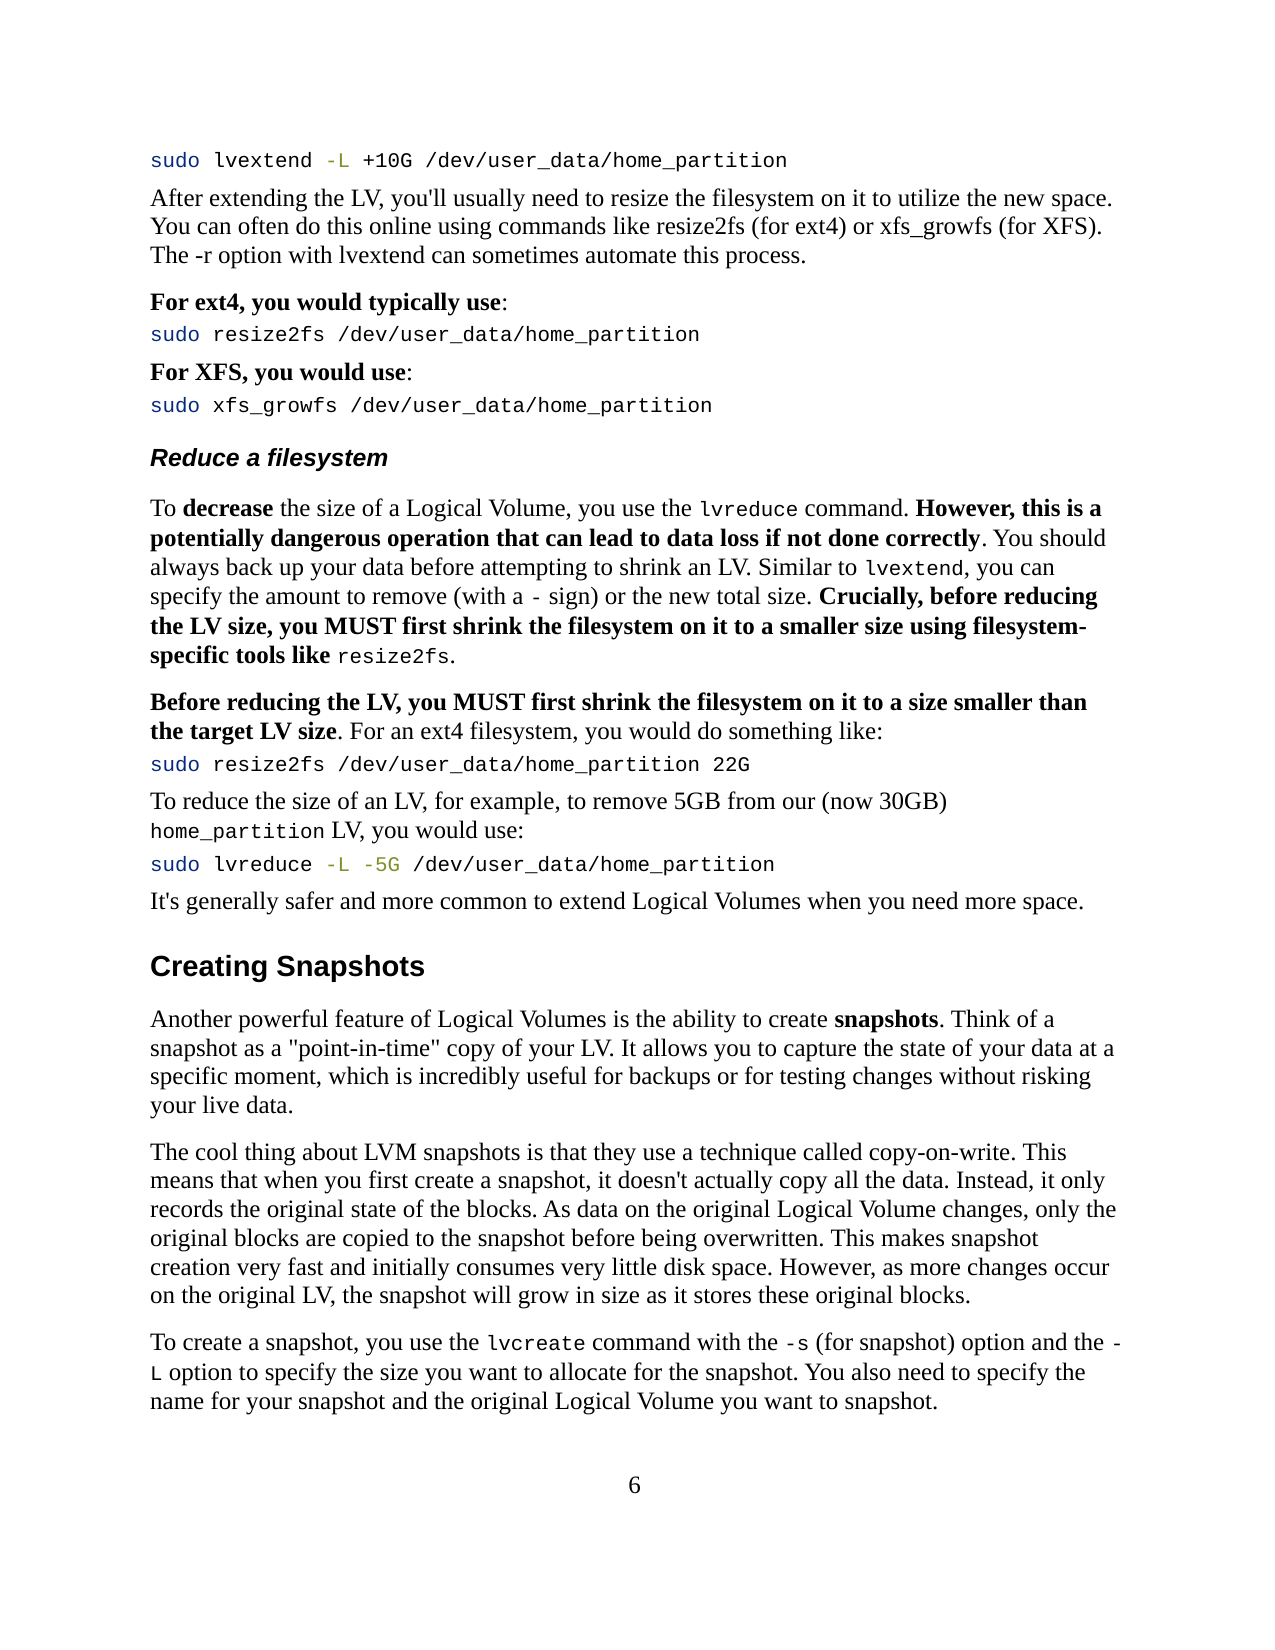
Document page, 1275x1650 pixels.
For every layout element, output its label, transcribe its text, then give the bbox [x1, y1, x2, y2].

text sudo lvreduce -L -5G /dev/user_data/home_partition [150, 853, 1125, 877]
text To create a snapshot, you use the lvcreate command with the -s (for snapshot) option and the -L option to specify the size you want to allocate for the snapshot. You also need to specify the name for your snapshot and the original Logical Volume you want to snapshot. [150, 1327, 1125, 1415]
text To decrease the size of a Logical Volume, you use the lvreduce command. However, this is a potentially dangerous operation that can lead to data loss if not done correctly. You should always back up your data before attempting to shrink an LV. Similar to lvextend, you can specify the amount to remove (with a - sign) or the new total size. Crucially, before reducing the LV size, you MUST first shrink the filesystem on it to a smaller size using filesystem-specific tools like resize2fs. [150, 493, 1125, 669]
text To reduce the size of an LV, for example, to remove 5GB from our (now 30GB) home_partition LV, you would use: [150, 786, 1125, 844]
subtitle Reduce a filesystem [150, 443, 1125, 472]
text Before reducing the LV, you MUST first shrink the filesystem on it to a size smaller than the target LV size. For an ext4 filesystem, you would do something like: [150, 687, 1125, 745]
text After extending the LV, you'll usually need to resize the filesystem on it to utilize the new space. You can often do this online using commands like resize2fs (for ext4) or xfs_growfs (for XFS). The -r option with lvextend can sometimes automate this process. [150, 183, 1125, 269]
text It's generally safer and more common to extend Logical Volumes when you need more space. [150, 886, 1125, 915]
text sudo resize2fs /dev/user_data/home_partition 22G [150, 754, 1125, 777]
text sudo lvextend -L +10G /dev/user_data/home_partition [150, 150, 1125, 174]
text sudo resize2fs /dev/user_data/home_partition [150, 324, 1125, 348]
text The cool thing about LVM snapshots is that they use a technique called copy-on-write. This means that when you first create a snapshot, it doesn't actually copy all the data. Instead, it only records the original state of the blocks. As data on the original Logical Volume changes, only the original blocks are copied to the snapshot before being overwritten. This makes snapshot creation very fast and initially consumes very little disk space. However, as more changes occur on the original LV, the snapshot will grow in size as it stores these original blocks. [150, 1137, 1125, 1309]
text For ext4, you would typically use: [150, 287, 1125, 316]
text Another powerful feature of Logical Volumes is the ability to create snapshots. Think of a snapshot as a "point-in-time" copy of your LV. It allows you to capture the state of your data at a specific moment, which is incredibly useful for backups or for testing changes without risking your live data. [150, 1004, 1125, 1119]
subtitle Creating Snapshots [150, 949, 1125, 982]
text sudo xfs_growfs /dev/user_data/home_partition [150, 395, 1125, 418]
text For XFS, you would use: [150, 357, 1125, 386]
